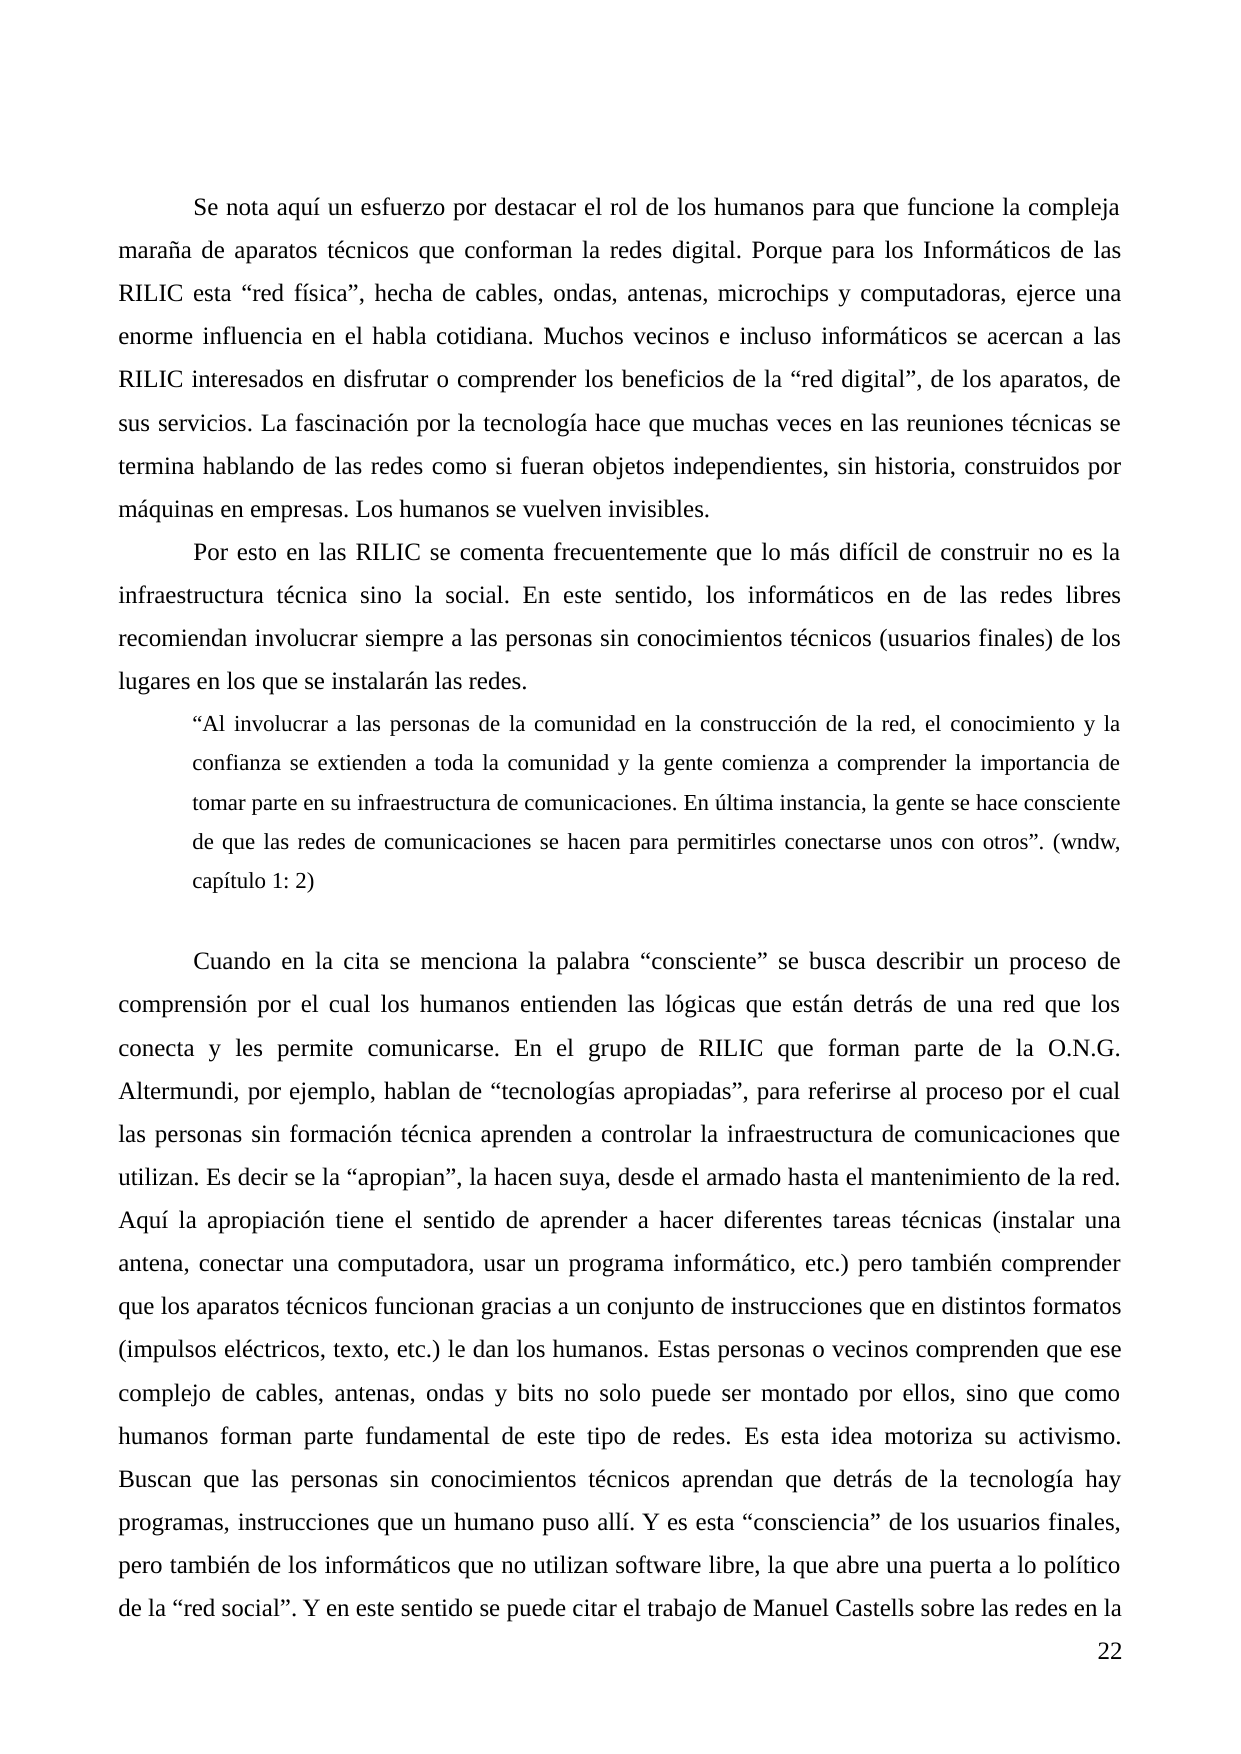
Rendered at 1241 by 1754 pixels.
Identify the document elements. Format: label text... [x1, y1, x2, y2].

text Cuando en la cita se menciona la palabra “consciente” se busca describir un proceso de comprensión por el cual los humanos entienden las lógicas que están detrás de una red que los conecta y les permite comunicarse. En el grupo de RILIC que forman parte de la O.N.G. Altermundi, por ejemplo, hablan de “tecnologías apropiadas”, para referirse al proceso por el cual las personas sin formación técnica aprenden a controlar la infraestructura de comunicaciones que utilizan. Es decir se la “apropian”, la hacen suya, desde el armado hasta el mantenimiento de la red. Aquí la apropiación tiene el sentido de aprender a hacer diferentes tareas técnicas (instalar una antena, conectar una computadora, usar un programa informático, etc.) pero también comprender que los aparatos técnicos funcionan gracias a un conjunto de instrucciones que en distintos formatos (impulsos eléctricos, texto, etc.) le dan los humanos. Estas personas o vecinos comprenden que ese complejo de cables, antenas, ondas y bits no solo puede ser montado por ellos, sino que como humanos forman parte fundamental de este tipo de redes. Es esta idea motoriza su activismo. Buscan que las personas sin conocimientos técnicos aprendan que detrás de la tecnología hay programas, instrucciones que un humano puso allí. Y es esta “consciencia” de los usuarios finales, pero también de los informáticos que no utilizan software libre, la que abre una puerta a lo político de la “red social”. Y en este sentido se puede citar el trabajo de Manuel Castells sobre las redes en la [118, 946, 1122, 1622]
text “Al involucrar a las personas de la comunidad en la construcción de la red, el conocimiento y la confianza se extienden a toda la comunidad y la gente comienza a comprender la importancia de tomar parte en su infraestructura de comunicaciones. En última instancia, la gente se hace consciente de que las redes de comunicaciones se hacen para permitirles conectarse unos con otros”. (wndw, capítulo 1: 2) [192, 709, 1122, 894]
text Por esto en las RILIC se comenta frecuentemente que lo más difícil de construir no es la infraestructura técnica sino la social. En este sentido, los informáticos en de las redes libres recomiendan involucrar siempre a las personas sin conocimientos técnicos (usuarios finales) de los lugares en los que se instalarán las redes. [118, 537, 1122, 695]
text Se nota aquí un esfuerzo por destacar el rol de los humanos para que funcione la compleja maraña de aparatos técnicos que conforman la redes digital. Porque para los Informáticos de las RILIC esta “red física”, hecha de cables, ondas, antenas, microchips y computadoras, ejerce una enorme influencia en el habla cotidiana. Muchos vecinos e incluso informáticos se acercan a las RILIC interesados en disfrutar o comprender los beneficios de la “red digital”, de los aparatos, de sus servicios. La fascinación por la tecnología hace que muchas veces en las reuniones técnicas se termina hablando de las redes como si fueran objetos independientes, sin historia, construidos por máquinas en empresas. Los humanos se vuelven invisibles. [118, 192, 1122, 523]
